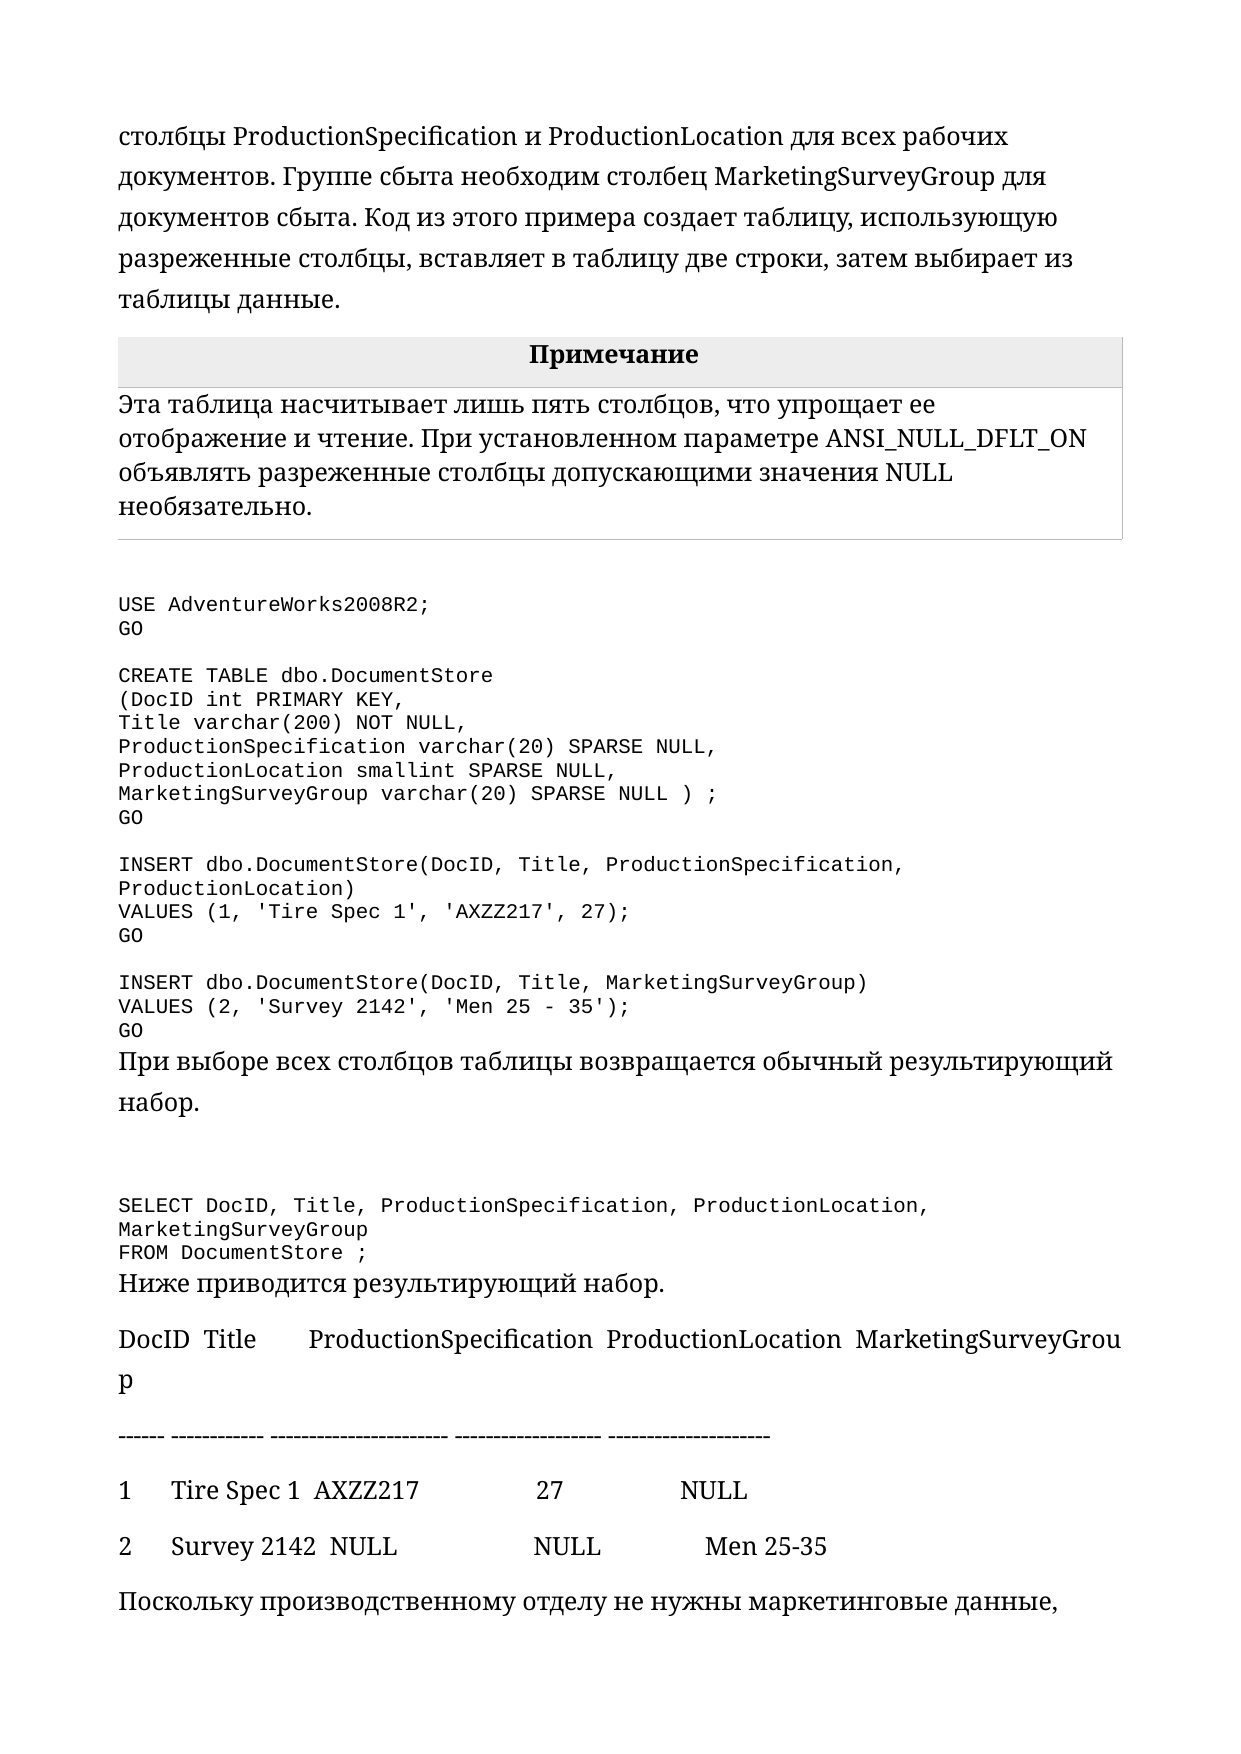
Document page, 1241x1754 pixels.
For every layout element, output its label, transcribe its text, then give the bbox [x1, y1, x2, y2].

text CREATE TABLE dbo.DocumentStore [118, 665, 1122, 689]
text ProductionLocation smallint SPARSE NULL, [118, 759, 1122, 783]
text GO [118, 925, 1122, 949]
text INSERT dbo.DocumentStore(DocID, Title, MarketingSurveyGroup) [118, 972, 1122, 996]
text Title varchar(200) NOT NULL, [118, 712, 1122, 736]
text DocID Title ProductionSpecification ProductionLocation MarketingSurveyGroup [118, 1321, 1122, 1396]
text столбцы ProductionSpecification и ProductionLocation для всех рабочих документов. Группе сбыта необходим столбец MarketingSurveyGroup для документов сбыта. Код из этого примера создает таблицу, использующую разреженные столбцы, вставляет в таблицу две строки, затем выбирает из таблицы данные. [118, 118, 1122, 316]
text GO [118, 1020, 1122, 1043]
text Поскольку производственному отделу не нужны маркетинговые данные, [118, 1584, 1122, 1618]
text USE AdventureWorks2008R2; [118, 594, 1122, 618]
text FROM DocumentStore ; [118, 1242, 1122, 1266]
text 2 Survey 2142 NULL NULL Men 25-35 [118, 1528, 1122, 1562]
text INSERT dbo.DocumentStore(DocID, Title, ProductionSpecification, ProductionLocation) [118, 854, 1122, 901]
text GO [118, 807, 1122, 831]
text ------ ------------ ----------------------- ------------------- --------------------- [118, 1418, 1122, 1452]
text 1 Tire Spec 1 AXZZ217 27 NULL [118, 1473, 1122, 1507]
text ProductionSpecification varchar(20) SPARSE NULL, [118, 736, 1122, 759]
table_cell Эта таблица насчитывает лишь пять столбцов, что упрощает ее отображение и чтение. При установленном параметре ANSI_NULL_DFLT_ON объявлять разреженные столбцы допускающими значения NULL необязательно. [118, 388, 1122, 538]
text GO [118, 618, 1122, 641]
table_header Примечание [118, 337, 1122, 387]
text (DocID int PRIMARY KEY, [118, 689, 1122, 712]
text MarketingSurveyGroup varchar(20) SPARSE NULL ) ; [118, 783, 1122, 807]
text При выборе всех столбцов таблицы возвращается обычный результирующий набор. [118, 1043, 1122, 1118]
text SELECT DocID, Title, ProductionSpecification, ProductionLocation, MarketingSurveyGroup [118, 1195, 1122, 1242]
text VALUES (1, 'Tire Spec 1', 'AXZZ217', 27); [118, 901, 1122, 925]
text VALUES (2, 'Survey 2142', 'Men 25 - 35'); [118, 996, 1122, 1020]
text Ниже приводится результирующий набор. [118, 1266, 1122, 1300]
